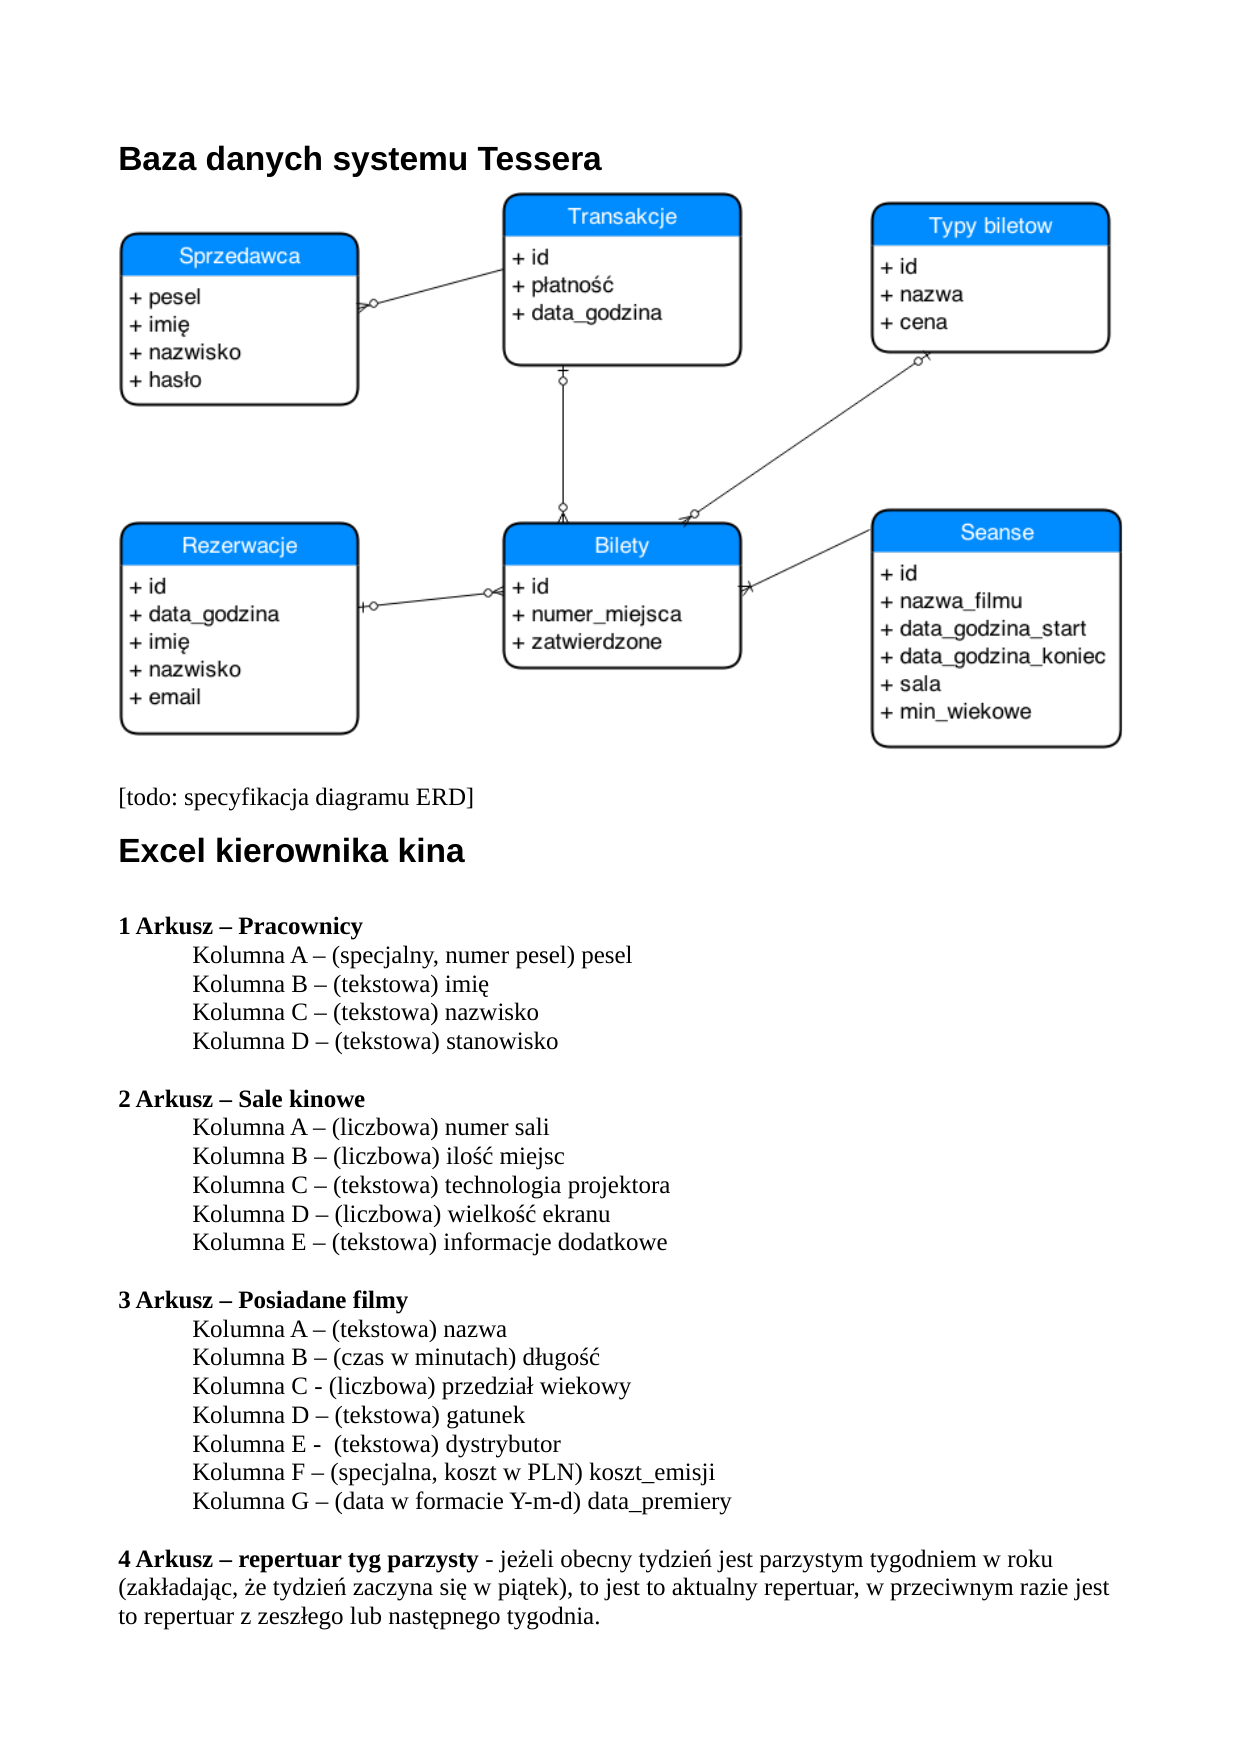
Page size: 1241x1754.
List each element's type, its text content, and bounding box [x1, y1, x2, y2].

text Kolumna C - (liczbowa) przedział wiekowy [118, 1371, 1122, 1400]
text Kolumna B – (liczbowa) ilość miejsc [118, 1141, 1122, 1170]
text Kolumna G – (data w formacie Y-m-d) data_premiery [118, 1486, 1122, 1515]
text Kolumna E – (tekstowa) informacje dodatkowe [118, 1227, 1122, 1256]
text Kolumna A – (specjalny, numer pesel) pesel [118, 940, 1122, 969]
subtitle Baza danych systemu Tessera [118, 139, 1122, 178]
text Kolumna D – (tekstowa) stanowisko [118, 1026, 1122, 1055]
subtitle Excel kierownika kina [118, 831, 1122, 870]
text 4 Arkusz – repertuar tyg parzysty - jeżeli obecny tydzień jest parzystym tygodniem w roku (zakładając, że tydzień zaczyna się w piątek), to jest to aktualny repertuar, w przeciwnym razie jest to repertuar z zeszłego lub następnego tygodnia. [118, 1544, 1122, 1630]
text Kolumna B – (tekstowa) imię [118, 969, 1122, 997]
text Kolumna E - (tekstowa) dystrybutor [118, 1429, 1122, 1457]
text Kolumna B – (czas w minutach) długość [118, 1342, 1122, 1371]
picture [118, 192, 1123, 753]
text 2 Arkusz – Sale kinowe [118, 1084, 1122, 1112]
text Kolumna C – (tekstowa) nazwisko [118, 997, 1122, 1026]
text Kolumna F – (specjalna, koszt w PLN) koszt_emisji [118, 1457, 1122, 1486]
text [todo: specyfikacja diagramu ERD] [118, 782, 1122, 811]
text Kolumna D – (liczbowa) wielkość ekranu [118, 1199, 1122, 1227]
text 3 Arkusz – Posiadane filmy [118, 1285, 1122, 1314]
text Kolumna C – (tekstowa) technologia projektora [118, 1170, 1122, 1199]
text Kolumna A – (liczbowa) numer sali [118, 1112, 1122, 1141]
text 1 Arkusz – Pracownicy [118, 911, 1122, 940]
text Kolumna A – (tekstowa) nazwa [118, 1314, 1122, 1342]
text Kolumna D – (tekstowa) gatunek [118, 1400, 1122, 1429]
